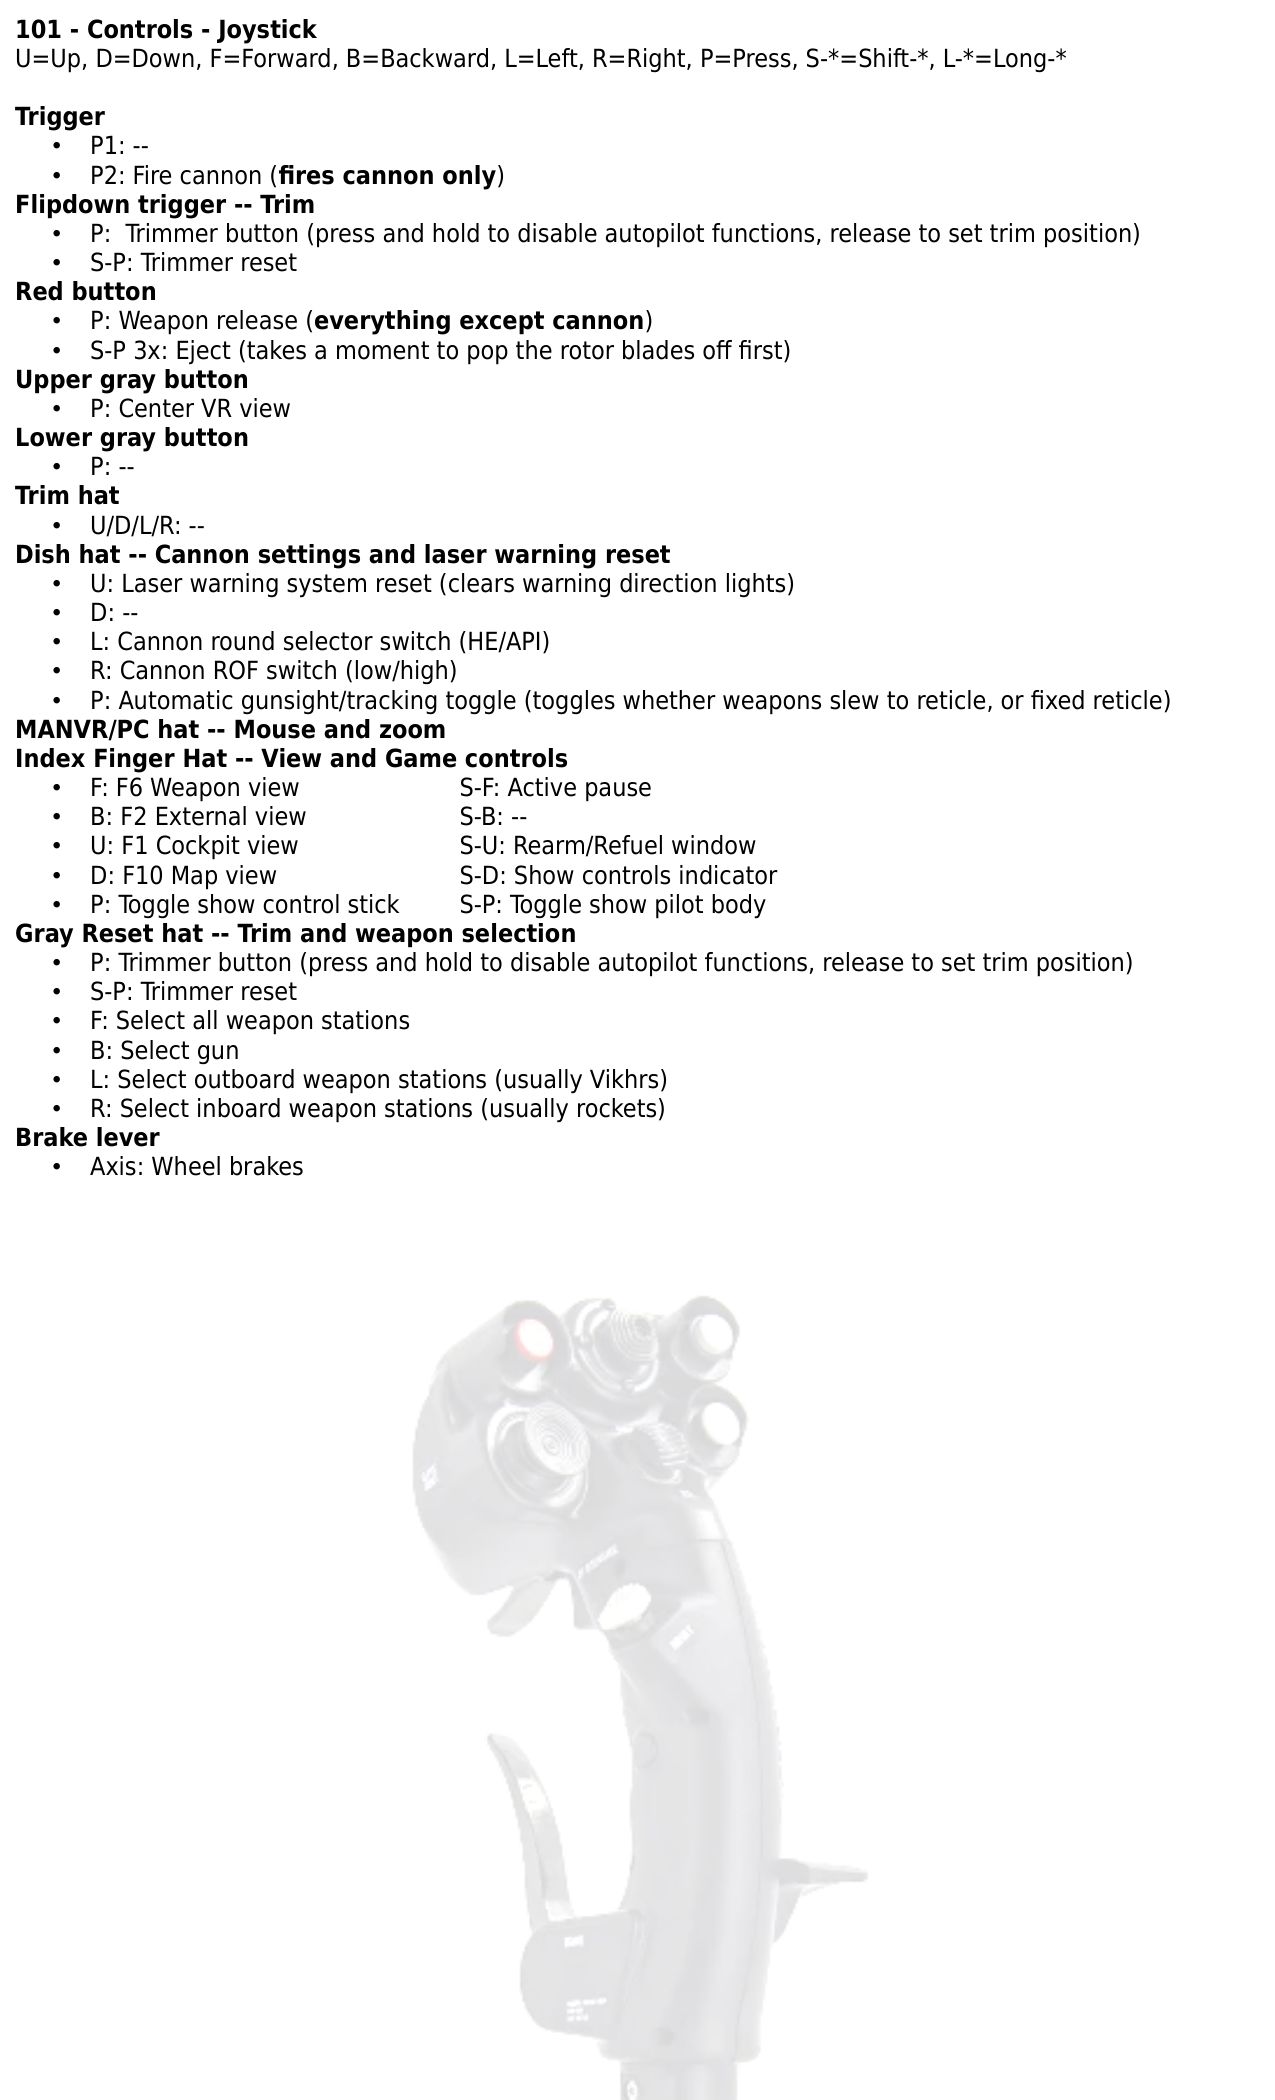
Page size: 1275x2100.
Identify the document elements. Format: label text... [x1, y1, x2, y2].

list S-P 3x: Eject (takes a moment to pop the rotor blades off first) [52, 336, 1260, 365]
text Flipdown trigger -- Trim [15, 190, 1260, 219]
text MANVR/PC hat -- Mouse and zoom [15, 715, 1260, 744]
list R: Select inboard weapon stations (usually rockets) [52, 1094, 1260, 1123]
text Brake lever [15, 1123, 1260, 1152]
text Gray Reset hat -- Trim and weapon selection [15, 919, 1260, 948]
list S-P: Trimmer reset [52, 977, 1260, 1007]
list Axis: Wheel brakes [52, 1152, 1260, 1182]
text Upper gray button [15, 365, 1260, 394]
text Dish hat -- Cannon settings and laser warning reset [15, 540, 1260, 569]
list U: F1 Cockpit view S-U: Rearm/Refuel window [52, 832, 1260, 861]
list D: F10 Map view S-D: Show controls indicator [52, 861, 1260, 890]
list P: Automatic gunsight/tracking toggle (toggles whether weapons slew to reticle, or fixed reticle) [52, 686, 1260, 715]
list F: F6 Weapon view S-F: Active pause [52, 773, 1260, 802]
text Index Finger Hat -- View and Game controls [15, 744, 1260, 773]
list R: Cannon ROF switch (low/high) [52, 657, 1260, 686]
list P1: -- [52, 132, 1260, 161]
text 101 - Controls - Joystick [15, 15, 1260, 44]
list P: Toggle show control stick S-P: Toggle show pilot body [52, 890, 1260, 919]
list D: -- [52, 598, 1260, 627]
list P: -- [52, 452, 1260, 482]
text Red button [15, 277, 1260, 307]
text Trigger [15, 102, 1260, 132]
list U/D/L/R: -- [52, 511, 1260, 540]
text U=Up, D=Down, F=Forward, B=Backward, L=Left, R=Right, P=Press, S-*=Shift-*, L-*=Long-* [15, 44, 1260, 73]
list B: F2 External view S-B: -- [52, 802, 1260, 832]
list L: Select outboard weapon stations (usually Vikhrs) [52, 1065, 1260, 1094]
list P: Trimmer button (press and hold to disable autopilot functions, release to set trim position) [52, 219, 1260, 248]
list L: Cannon round selector switch (HE/API) [52, 627, 1260, 657]
list P: Weapon release (everything except cannon) [52, 307, 1260, 336]
list U: Laser warning system reset (clears warning direction lights) [52, 569, 1260, 598]
text Lower gray button [15, 423, 1260, 452]
list P2: Fire cannon (fires cannon only) [52, 161, 1260, 190]
list S-P: Trimmer reset [52, 248, 1260, 277]
text Trim hat [15, 482, 1260, 511]
list F: Select all weapon stations [52, 1007, 1260, 1036]
list B: Select gun [52, 1036, 1260, 1065]
list P: Center VR view [52, 394, 1260, 423]
list P: Trimmer button (press and hold to disable autopilot functions, release to set trim position) [52, 948, 1260, 977]
